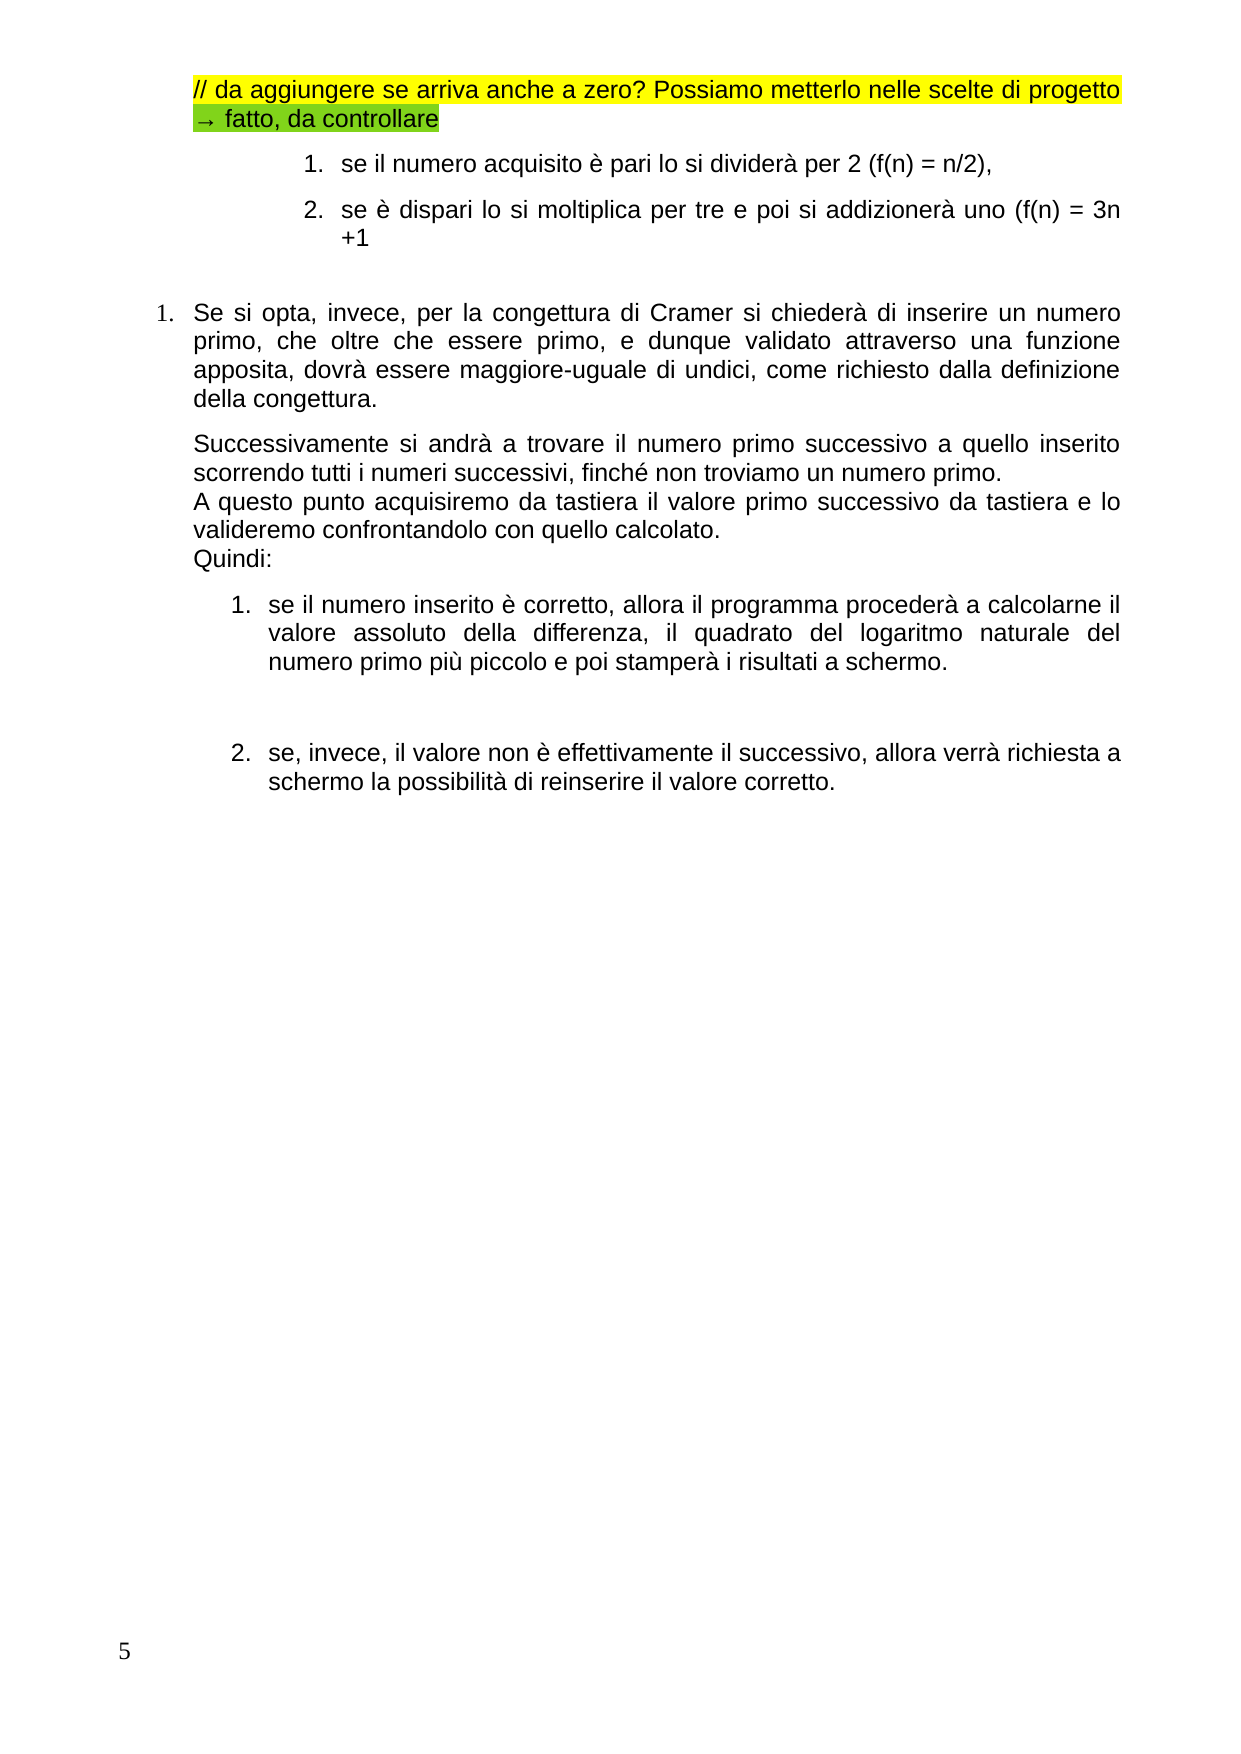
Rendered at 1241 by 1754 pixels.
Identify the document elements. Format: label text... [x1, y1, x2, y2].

list se il numero inserito è corretto, allora il programma procederà a calcolarne il valore assoluto della differenza, il quadrato del logaritmo naturale del numero primo più piccolo e poi stamperà i risultati a schermo. [231, 590, 1122, 676]
text A questo punto acquisiremo da tastiera il valore primo successivo da tastiera e lo valideremo confrontandolo con quello calcolato. [193, 487, 1122, 544]
list se, invece, il valore non è effettivamente il successivo, allora verrà richiesta a schermo la possibilità di reinserire il valore corretto. [231, 738, 1122, 796]
list Se si opta, invece, per la congettura di Cramer si chiederà di inserire un numero primo, che oltre che essere primo, e dunque validato attraverso una funzione apposita, dovrà essere maggiore-uguale di undici, come richiesto dalla definizione della congettura. [156, 297, 1122, 413]
text // da aggiungere se arriva anche a zero? Possiamo metterlo nelle scelte di progetto → fatto, da controllare [193, 75, 1122, 132]
list se il numero acquisito è pari lo si dividerà per 2 (f(n) = n/2), [303, 149, 1122, 178]
text Quindi: [193, 544, 1122, 573]
text Successivamente si andrà a trovare il numero primo successivo a quello inserito scorrendo tutti i numeri successivi, finché non troviamo un numero primo. [193, 429, 1122, 487]
list se è dispari lo si moltiplica per tre e poi si addizionerà uno (f(n) = 3n +1 [303, 194, 1122, 252]
